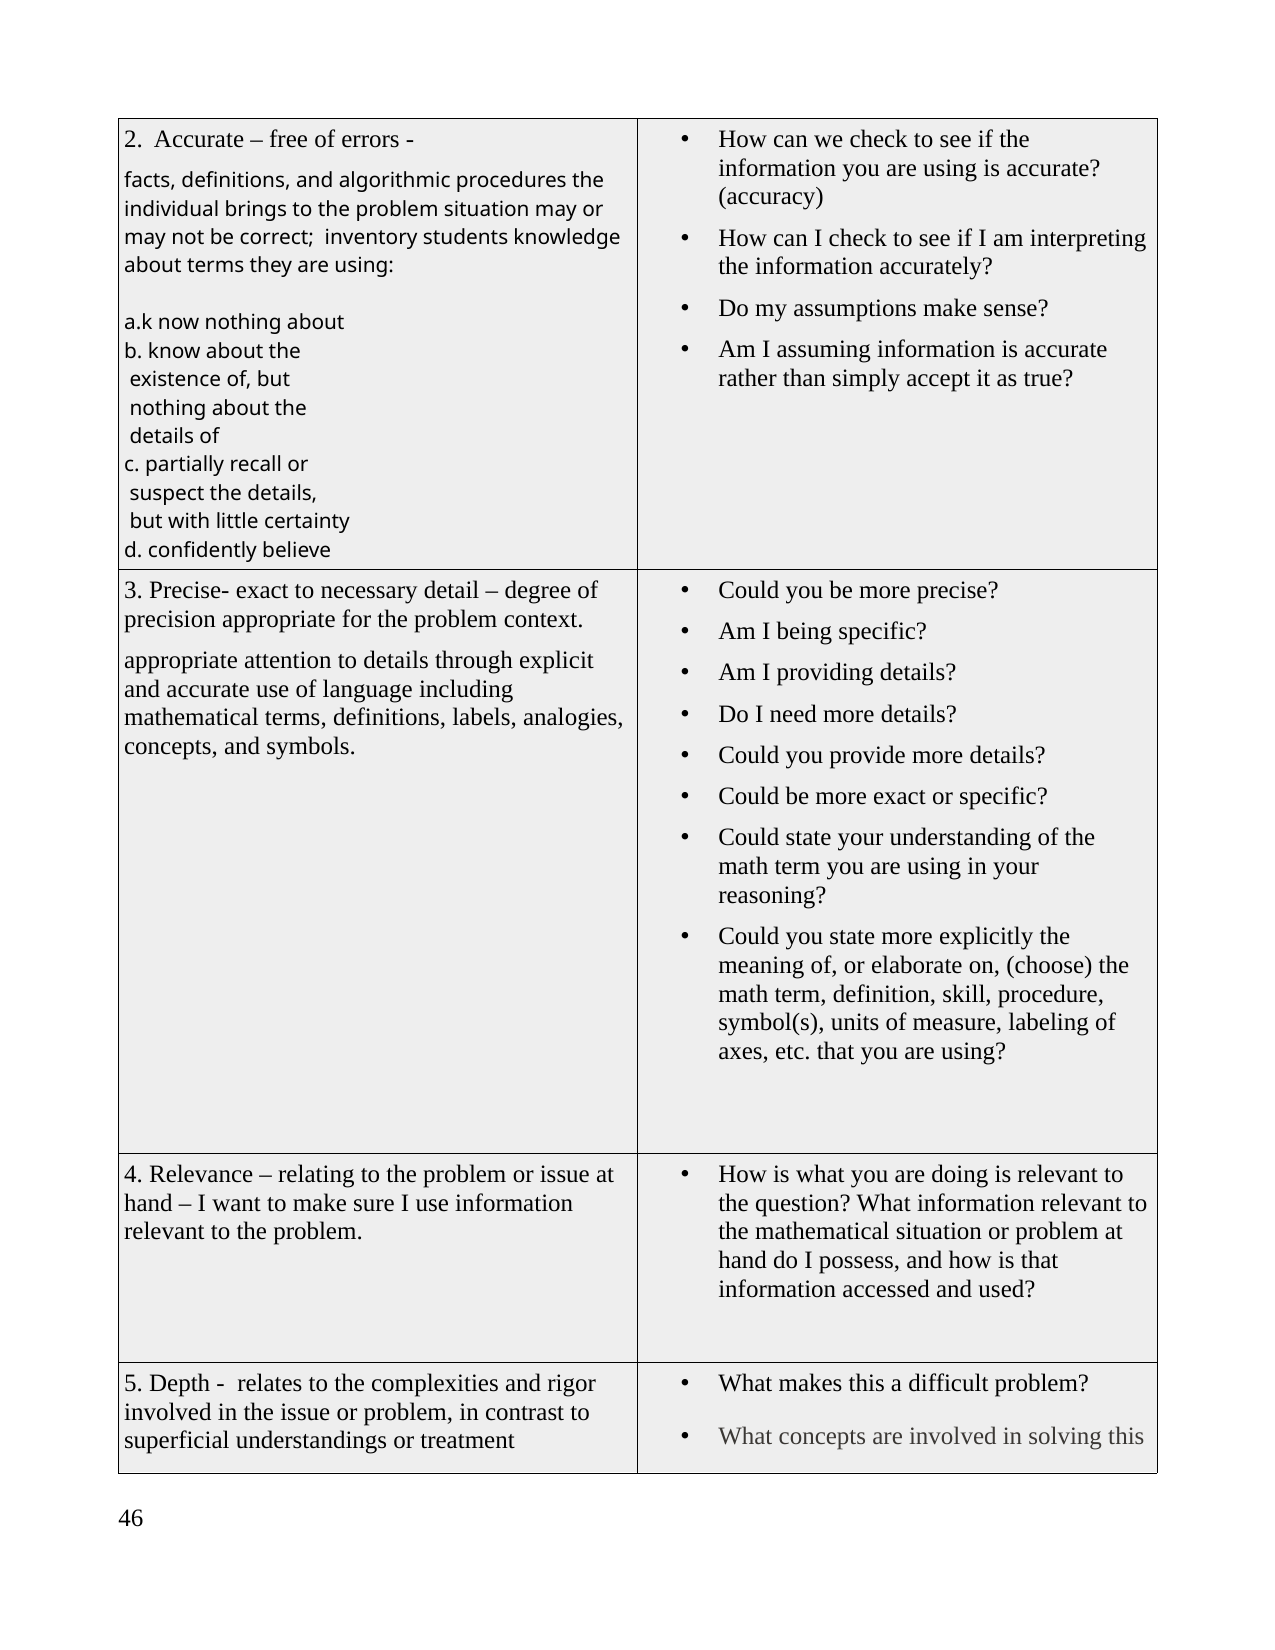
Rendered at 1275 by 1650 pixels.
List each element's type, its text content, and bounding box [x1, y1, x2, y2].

table_cell How can we check to see if the information you are using is accurate? (accuracy) How can I check to see if I am interpreting the information accurately? Do my assumptions make sense? Am I assuming information is accurate rather than simply accept it as true? [638, 119, 1157, 569]
table_cell 2. Accurate – free of errors - facts, definitions, and algorithmic procedures the individual brings to the problem situation may or may not be correct; inventory students knowledge about terms they are using: a.k now nothing about b. know about the existence of, but nothing about the details of c. partially recall or suspect the details, but with little certainty d. confidently believe [119, 119, 637, 569]
table_cell 4. Relevance – relating to the problem or issue at hand – I want to make sure I use information relevant to the problem. [119, 1154, 637, 1362]
table_cell 5. Depth - relates to the complexities and rigor involved in the issue or problem, in contrast to superficial understandings or treatment [119, 1363, 637, 1472]
table_cell How is what you are doing is relevant to the question? What information relevant to the mathematical situation or problem at hand do I possess, and how is that information accessed and used? [638, 1154, 1157, 1362]
table_cell What makes this a difficult problem? What concepts are involved in solving this [638, 1363, 1157, 1472]
table_cell 3. Precise- exact to necessary detail – degree of precision appropriate for the problem context. appropriate attention to details through explicit and accurate use of language including mathematical terms, definitions, labels, analogies, concepts, and symbols. [119, 570, 637, 1153]
table_cell Could you be more precise? Am I being specific? Am I providing details? Do I need more details? Could you provide more details? Could be more exact or specific? Could state your understanding of the math term you are using in your reasoning? Could you state more explicitly the meaning of, or elaborate on, (choose) the math term, definition, skill, procedure, symbol(s), units of measure, labeling of axes, etc. that you are using? [638, 570, 1157, 1153]
